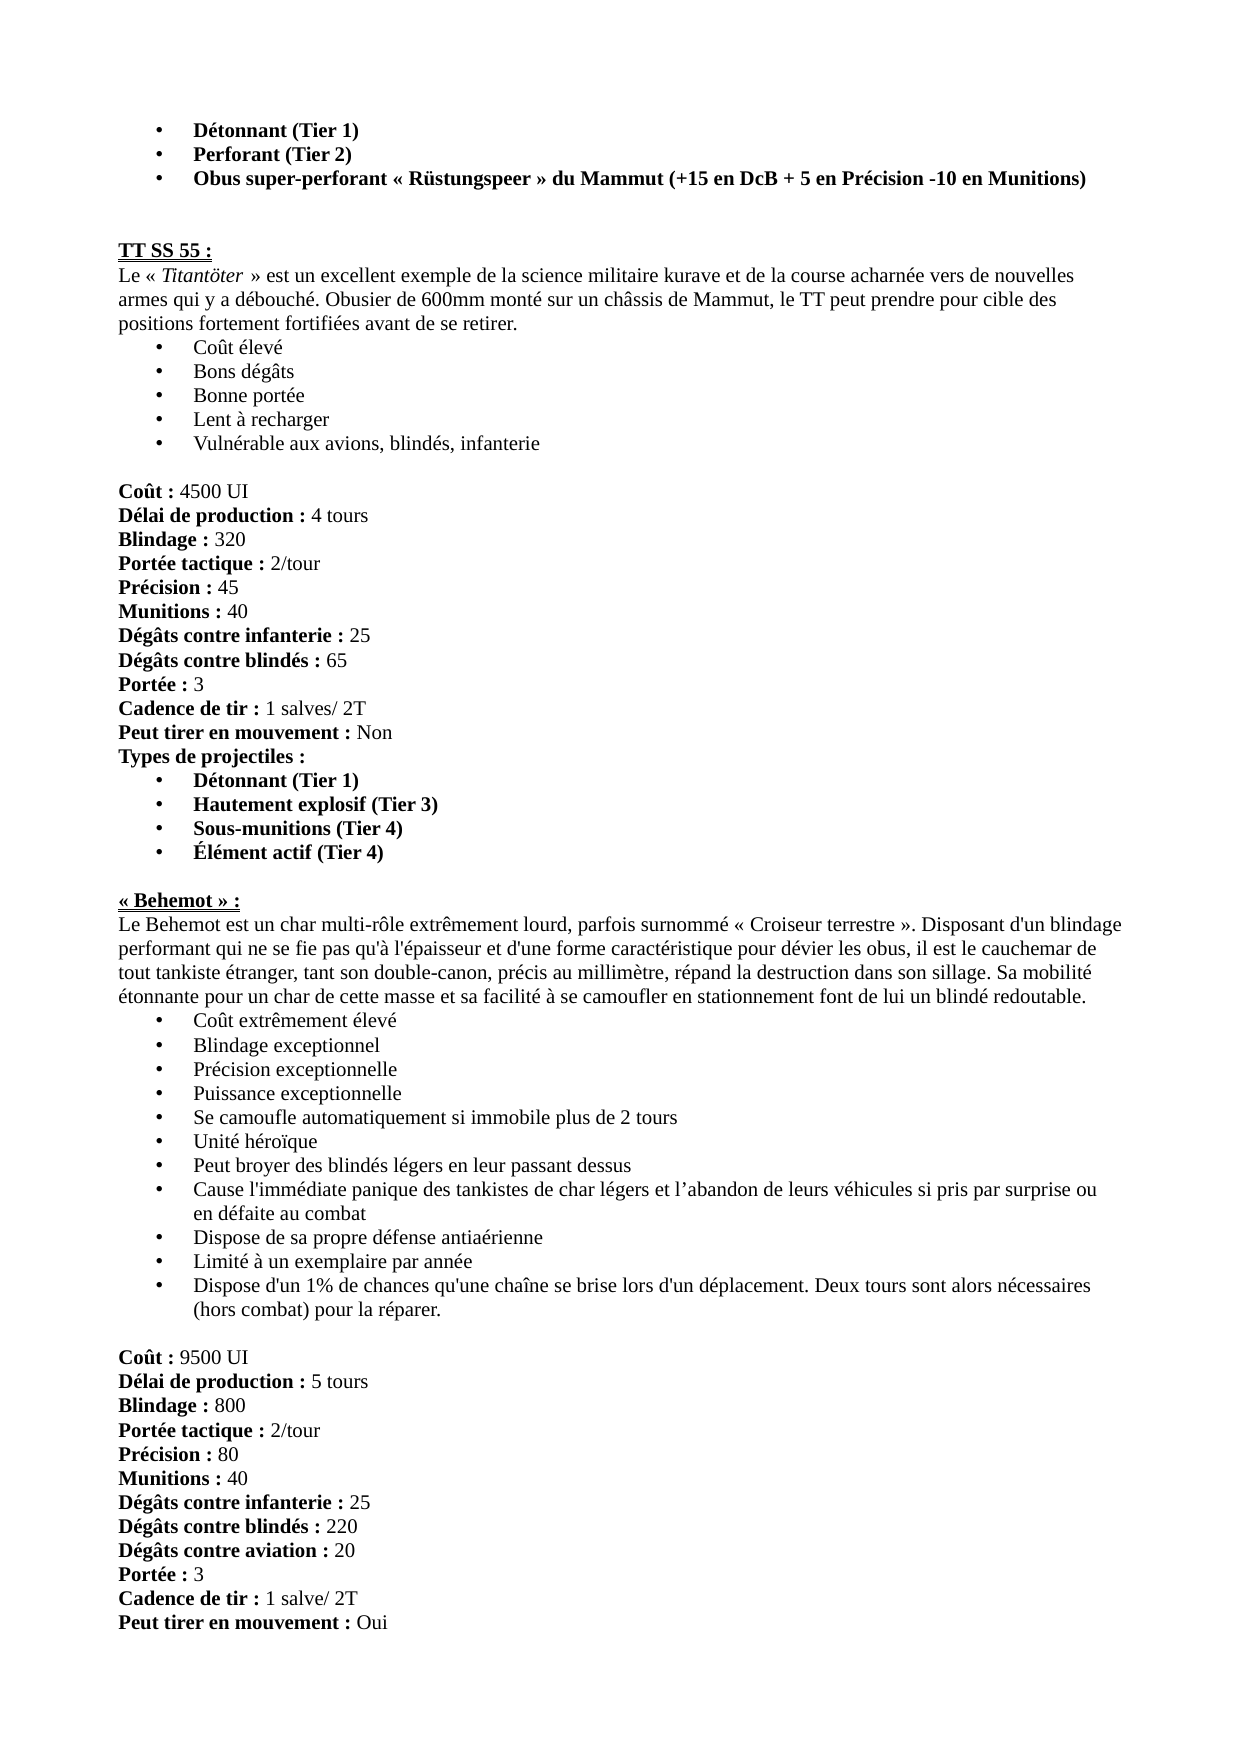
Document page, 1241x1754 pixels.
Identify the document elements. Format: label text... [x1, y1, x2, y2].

list Bonne portée [156, 383, 1122, 407]
text Délai de production : 5 tours [118, 1369, 1122, 1393]
list Coût élevé [156, 335, 1122, 359]
text Portée : 3 [118, 1562, 1122, 1586]
text Cadence de tir : 1 salve/ 2T [118, 1586, 1122, 1610]
text Précision : 45 [118, 575, 1122, 599]
list Détonnant (Tier 1) [156, 768, 1122, 792]
text Peut tirer en mouvement : Non [118, 720, 1122, 744]
list Unité héroïque [156, 1129, 1122, 1153]
list Perforant (Tier 2) [156, 142, 1122, 166]
list Sous-munitions (Tier 4) [156, 816, 1122, 840]
text Peut tirer en mouvement : Oui [118, 1610, 1122, 1634]
text Blindage : 800 [118, 1393, 1122, 1417]
list Élément actif (Tier 4) [156, 840, 1122, 864]
text Coût : 4500 UI [118, 479, 1122, 503]
list Puissance exceptionnelle [156, 1081, 1122, 1105]
text Dégâts contre infanterie : 25 [118, 1490, 1122, 1514]
text Coût : 9500 UI [118, 1345, 1122, 1369]
list Cause l'immédiate panique des tankistes de char légers et l’abandon de leurs véhicules si pris par surprise ou en défaite au combat [156, 1177, 1122, 1225]
text Précision : 80 [118, 1442, 1122, 1466]
list Vulnérable aux avions, blindés, infanterie [156, 431, 1122, 455]
text Dégâts contre infanterie : 25 [118, 623, 1122, 647]
text TT SS 55 : [118, 238, 1122, 262]
list Précision exceptionnelle [156, 1057, 1122, 1081]
list Coût extrêmement élevé [156, 1008, 1122, 1032]
text Portée tactique : 2/tour [118, 1417, 1122, 1442]
text Dégâts contre blindés : 65 [118, 647, 1122, 672]
list Hautement explosif (Tier 3) [156, 792, 1122, 816]
text Cadence de tir : 1 salves/ 2T [118, 696, 1122, 720]
text Dégâts contre aviation : 20 [118, 1538, 1122, 1562]
list Bons dégâts [156, 359, 1122, 383]
list Lent à recharger [156, 407, 1122, 431]
list Blindage exceptionnel [156, 1032, 1122, 1057]
text Munitions : 40 [118, 1466, 1122, 1490]
text Délai de production : 4 tours [118, 503, 1122, 527]
list Obus super-perforant « Rüstungspeer » du Mammut (+15 en DcB + 5 en Précision -10 en Munitions) [156, 166, 1122, 190]
list Dispose d'un 1% de chances qu'une chaîne se brise lors d'un déplacement. Deux tours sont alors nécessaires (hors combat) pour la réparer. [156, 1273, 1122, 1321]
text Le « Titantöter » est un excellent exemple de la science militaire kurave et de la course acharnée vers de nouvelles armes qui y a débouché. Obusier de 600mm monté sur un châssis de Mammut, le TT peut prendre pour cible des positions fortement fortifiées avant de se retirer. [118, 262, 1122, 335]
text Le Behemot est un char multi-rôle extrêmement lourd, parfois surnommé « Croiseur terrestre ». Disposant d'un blindage performant qui ne se fie pas qu'à l'épaisseur et d'une forme caractéristique pour dévier les obus, il est le cauchemar de tout tankiste étranger, tant son double-canon, précis au millimètre, répand la destruction dans son sillage. Sa mobilité étonnante pour un char de cette masse et sa facilité à se camoufler en stationnement font de lui un blindé redoutable. [118, 912, 1122, 1008]
text Types de projectiles : [118, 744, 1122, 768]
list Limité à un exemplaire par année [156, 1249, 1122, 1273]
list Peut broyer des blindés légers en leur passant dessus [156, 1153, 1122, 1177]
list Détonnant (Tier 1) [156, 118, 1122, 142]
text Blindage : 320 [118, 527, 1122, 551]
text Munitions : 40 [118, 599, 1122, 623]
text Dégâts contre blindés : 220 [118, 1514, 1122, 1538]
text Portée tactique : 2/tour [118, 551, 1122, 575]
text « Behemot » : [118, 888, 1122, 912]
text Portée : 3 [118, 672, 1122, 696]
list Se camoufle automatiquement si immobile plus de 2 tours [156, 1105, 1122, 1129]
list Dispose de sa propre défense antiaérienne [156, 1225, 1122, 1249]
